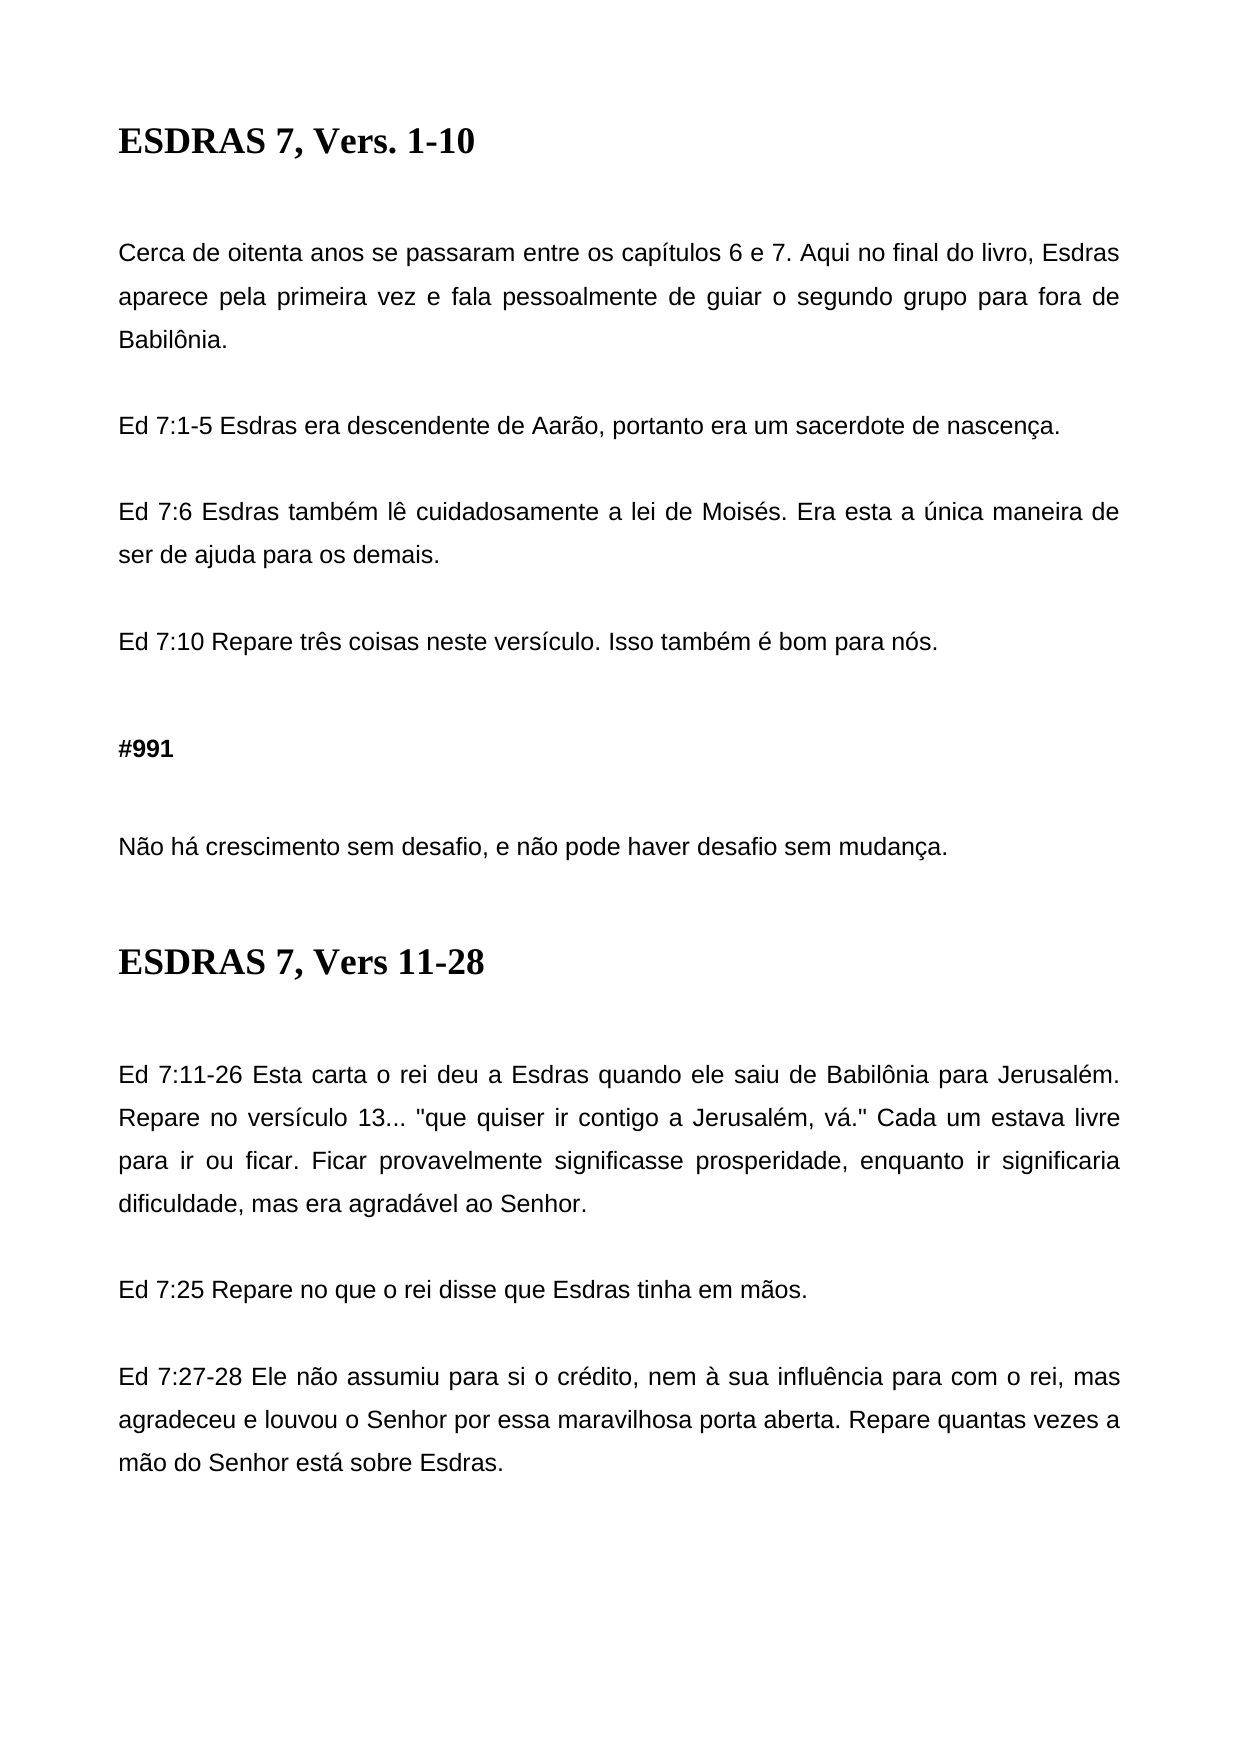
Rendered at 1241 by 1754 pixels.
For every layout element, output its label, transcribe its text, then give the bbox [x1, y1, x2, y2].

text Ed 7:25 Repare no que o rei disse que Esdras tinha em mãos. [118, 1275, 1122, 1304]
subtitle #991 [118, 734, 1122, 762]
text Ed 7:27-28 Ele não assumiu para si o crédito, nem à sua influência para com o rei, mas agradeceu e louvou o Senhor por essa maravilhosa porta aberta. Repare quantas vezes a mão do Senhor está sobre Esdras. [118, 1362, 1122, 1477]
subtitle ESDRAS 7, Vers 11-28 [118, 939, 1122, 983]
text Ed 7:6 Esdras também lê cuidadosamente a lei de Moisés. Era esta a única maneira de ser de ajuda para os demais. [118, 497, 1122, 569]
text Ed 7:11-26 Esta carta o rei deu a Esdras quando ele saiu de Babilônia para Jerusalém. Repare no versículo 13... "que quiser ir contigo a Jerusalém, vá." Cada um estava livre para ir ou ficar. Ficar provavelmente significasse prosperidade, enquanto ir significaria dificuldade, mas era agradável ao Senhor. [118, 1060, 1122, 1218]
text Não há crescimento sem desafio, e não pode haver desafio sem mudança. [118, 832, 1122, 861]
text Ed 7:10 Repare três coisas neste versículo. Isso também é bom para nós. [118, 627, 1122, 655]
text Ed 7:1-5 Esdras era descendente de Aarão, portanto era um sacerdote de nascença. [118, 411, 1122, 440]
text Cerca de oitenta anos se passaram entre os capítulos 6 e 7. Aqui no final do livro, Esdras aparece pela primeira vez e fala pessoalmente de guiar o segundo grupo para fora de Babilônia. [118, 238, 1122, 353]
subtitle ESDRAS 7, Vers. 1-10 [118, 118, 1122, 161]
